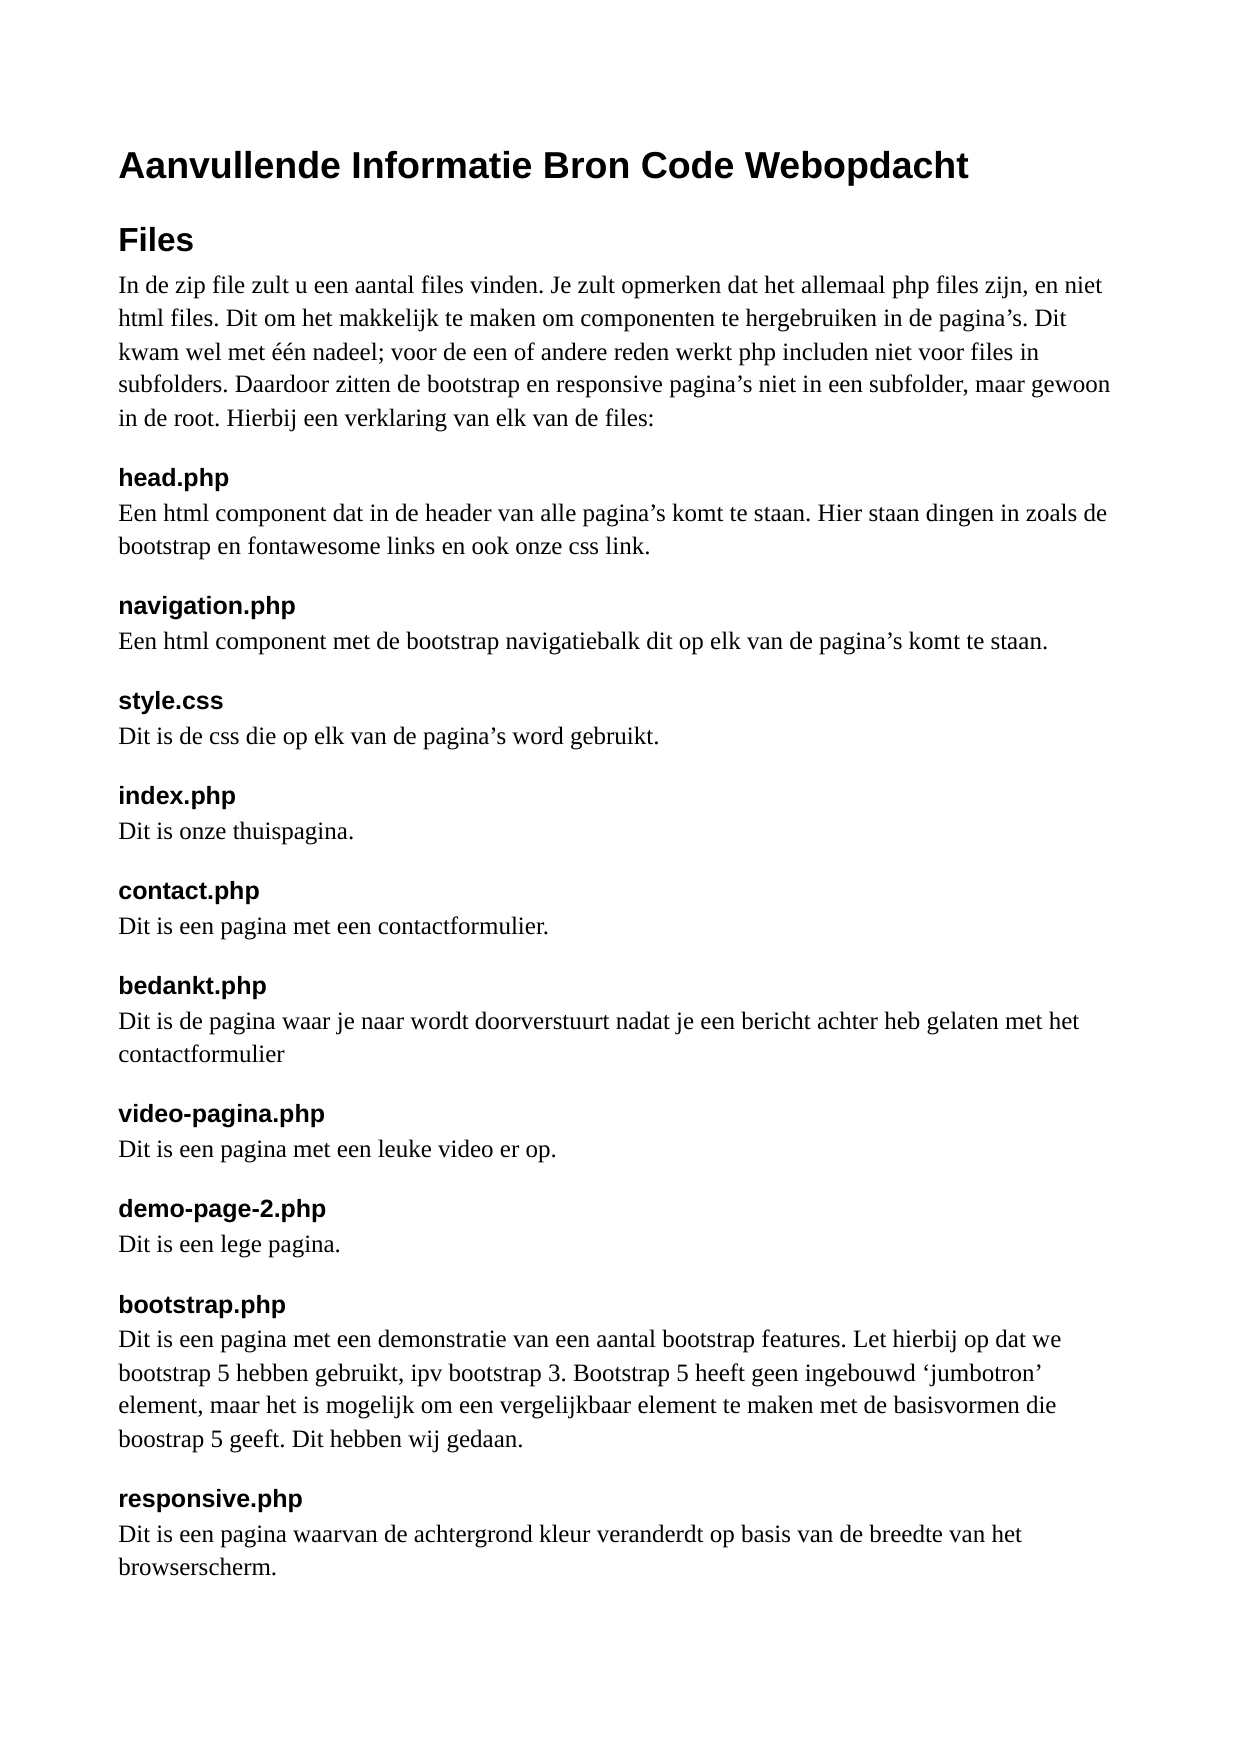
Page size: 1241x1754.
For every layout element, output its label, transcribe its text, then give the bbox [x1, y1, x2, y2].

text Dit is onze thuispagina. [118, 816, 1122, 845]
subtitle responsive.php [118, 1484, 1122, 1512]
text In de zip file zult u een aantal files vinden. Je zult opmerken dat het allemaal php files zijn, en niet html files. Dit om het makkelijk te maken om componenten te hergebruiken in de pagina’s. Dit kwam wel met één nadeel; voor de een of andere reden werkt php includen niet voor files in subfolders. Daardoor zitten de bootstrap en responsive pagina’s niet in een subfolder, maar gewoon in de root. Hierbij een verklaring van elk van de files: [118, 271, 1122, 431]
subtitle style.css [118, 686, 1122, 715]
text Dit is een pagina met een leuke video er op. [118, 1134, 1122, 1163]
text Dit is de pagina waar je naar wordt doorverstuurt nadat je een bericht achter heb gelaten met het contactformulier [118, 1006, 1122, 1068]
subtitle index.php [118, 781, 1122, 810]
subtitle navigation.php [118, 591, 1122, 619]
subtitle demo-page-2.php [118, 1194, 1122, 1223]
text Dit is een lege pagina. [118, 1229, 1122, 1258]
subtitle bedankt.php [118, 971, 1122, 1000]
text Een html component dat in de header van alle pagina’s komt te staan. Hier staan dingen in zoals de bootstrap en fontawesome links en ook onze css link. [118, 498, 1122, 559]
subtitle head.php [118, 463, 1122, 491]
text Een html component met de bootstrap navigatiebalk dit op elk van de pagina’s komt te staan. [118, 626, 1122, 654]
subtitle video-pagina.php [118, 1099, 1122, 1128]
subtitle contact.php [118, 876, 1122, 905]
text Dit is de css die op elk van de pagina’s word gebruikt. [118, 721, 1122, 750]
subtitle bootstrap.php [118, 1289, 1122, 1318]
text Dit is een pagina waarvan de achtergrond kleur veranderdt op basis van de breedte van het browserscherm. [118, 1519, 1122, 1581]
text Dit is een pagina met een demonstratie van een aantal bootstrap features. Let hierbij op dat we bootstrap 5 hebben gebruikt, ipv bootstrap 3. Bootstrap 5 heeft geen ingebouwd ‘jumbotron’ element, maar het is mogelijk om een vergelijkbaar element te maken met de basisvormen die boostrap 5 geeft. Dit hebben wij gedaan. [118, 1324, 1122, 1452]
text Dit is een pagina met een contactformulier. [118, 911, 1122, 940]
subtitle Files [118, 219, 1122, 258]
subtitle Aanvullende Informatie Bron Code Webopdacht [118, 143, 1122, 186]
